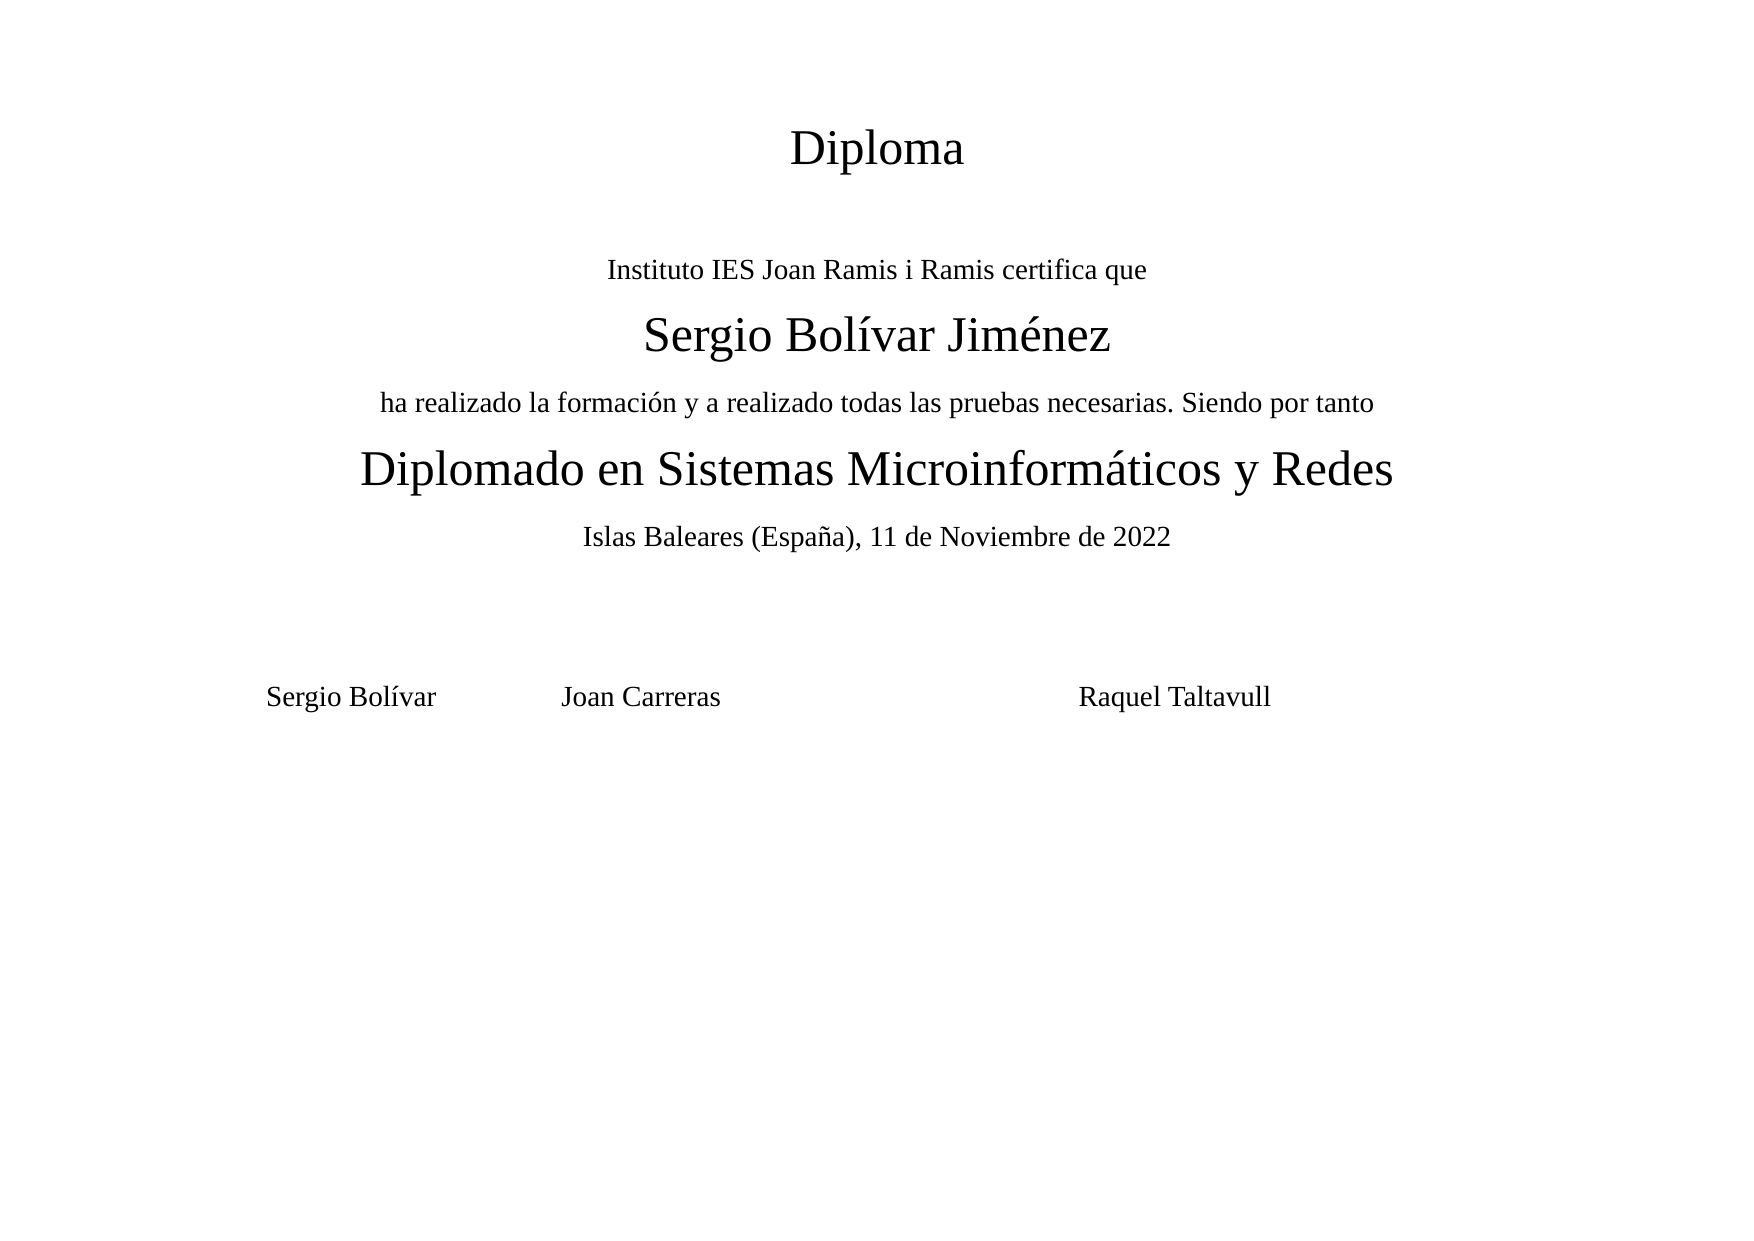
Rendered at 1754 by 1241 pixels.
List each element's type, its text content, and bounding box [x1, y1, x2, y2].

text Islas Baleares (España), 11 de Noviembre de 2022 [118, 519, 1636, 553]
text ha realizado la formación y a realizado todas las pruebas necesarias. Siendo por tanto [118, 386, 1636, 419]
text Instituto IES Joan Ramis i Ramis certifica que [118, 252, 1636, 285]
text Sergio Bolívar Joan Carreras Raquel Taltavull [118, 679, 1636, 712]
text Diplomado en Sistemas Microinformáticos y Redes [118, 439, 1636, 496]
text Diploma [118, 118, 1636, 176]
text Sergio Bolívar Jiménez [118, 305, 1636, 362]
